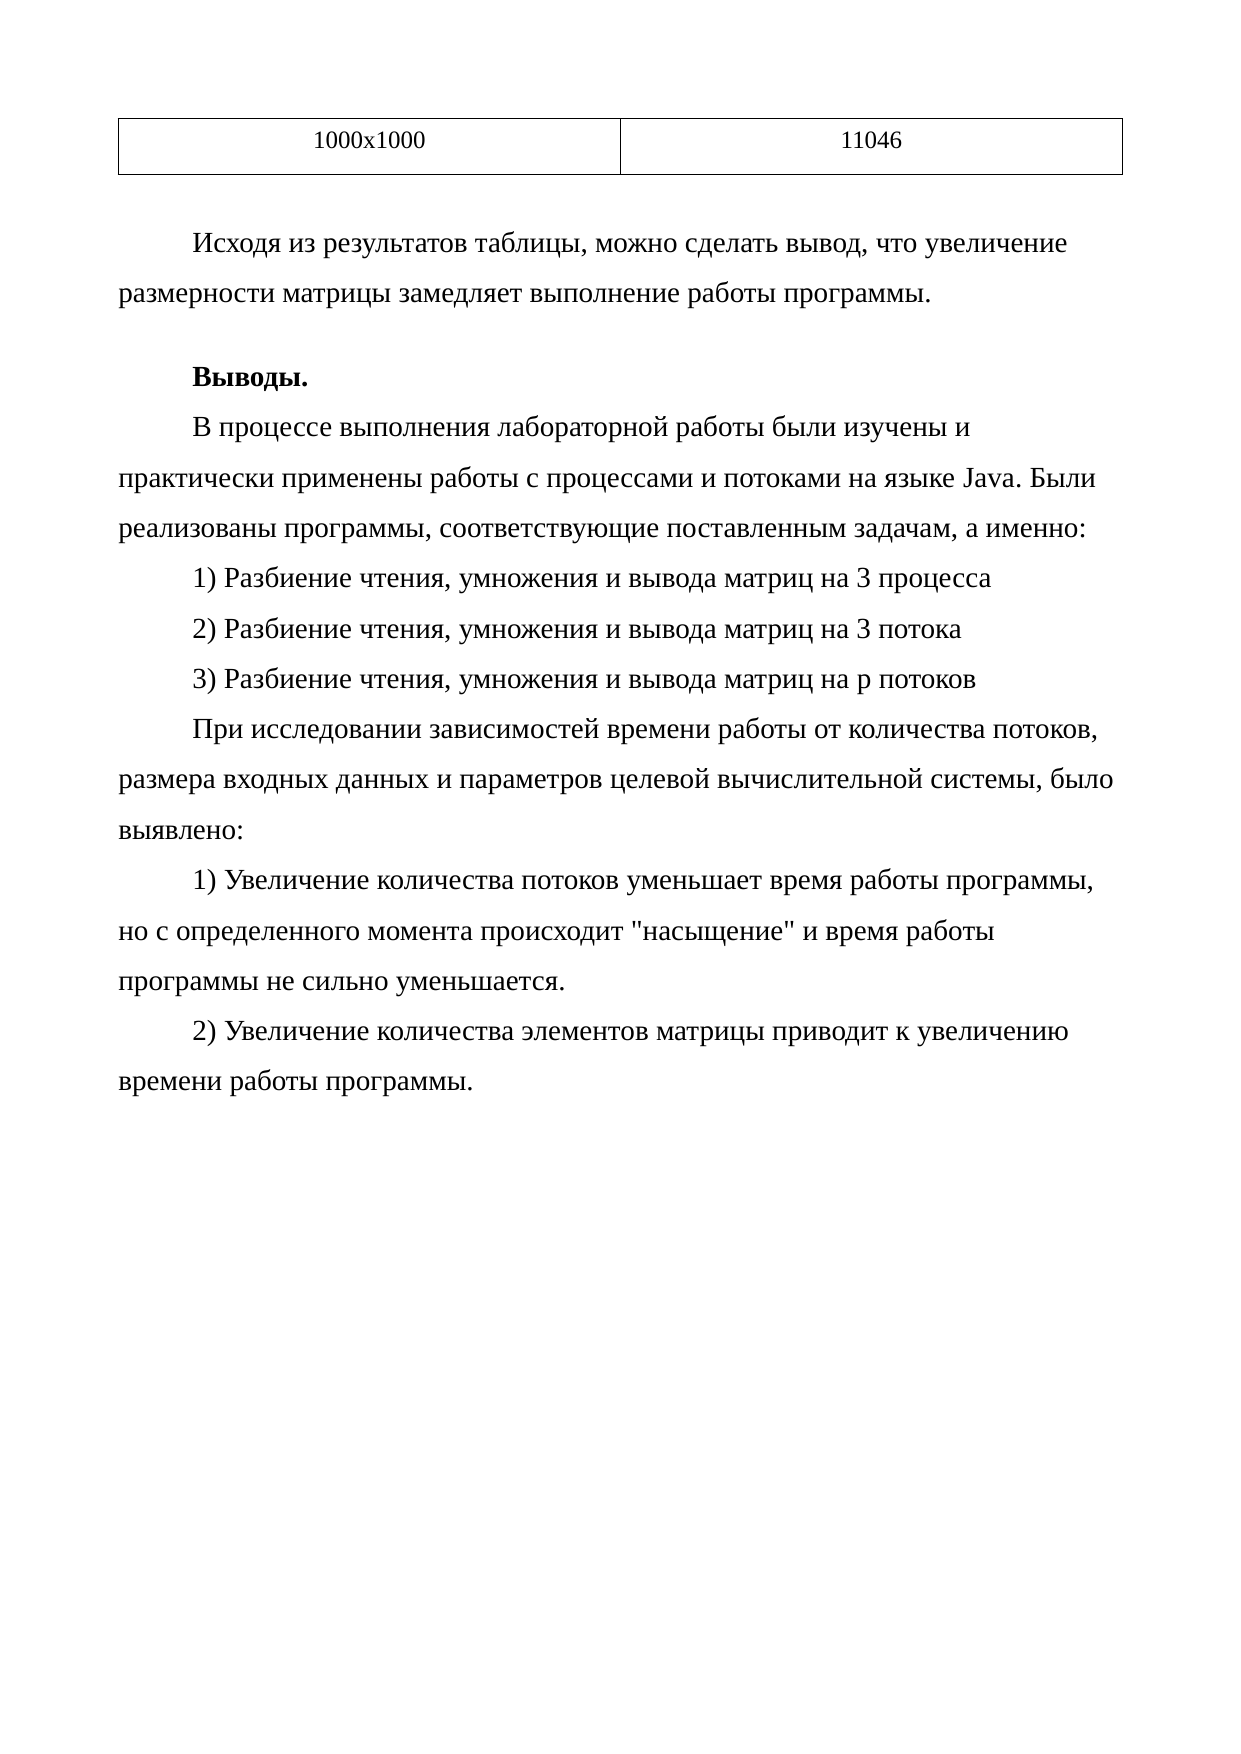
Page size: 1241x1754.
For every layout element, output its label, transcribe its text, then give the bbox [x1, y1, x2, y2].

text 1) Увеличение количества потоков уменьшает время работы программы, но с определенного момента происходит "насыщение" и время работы программы не сильно уменьшается. [118, 862, 1122, 996]
table_cell 1000x1000 [119, 119, 620, 174]
text 2) Разбиение чтения, умножения и вывода матриц на 3 потока [118, 611, 1122, 644]
text 2) Увеличение количества элементов матрицы приводит к увеличению времени работы программы. [118, 1013, 1122, 1097]
text 3) Разбиение чтения, умножения и вывода матриц на p потоков [118, 661, 1122, 694]
table_cell 11046 [621, 119, 1122, 174]
subtitle Выводы. [118, 359, 1122, 393]
text 1) Разбиение чтения, умножения и вывода матриц на 3 процесса [118, 560, 1122, 594]
text При исследовании зависимостей времени работы от количества потоков, размера входных данных и параметров целевой вычислительной системы, было выявлено: [118, 711, 1122, 846]
text Исходя из результатов таблицы, можно сделать вывод, что увеличение размерности матрицы замедляет выполнение работы программы. [118, 225, 1122, 309]
text В процессе выполнения лабораторной работы были изучены и практически применены работы с процессами и потоками на языке Java. Были реализованы программы, соответствующие поставленным задачам, а именно: [118, 409, 1122, 544]
